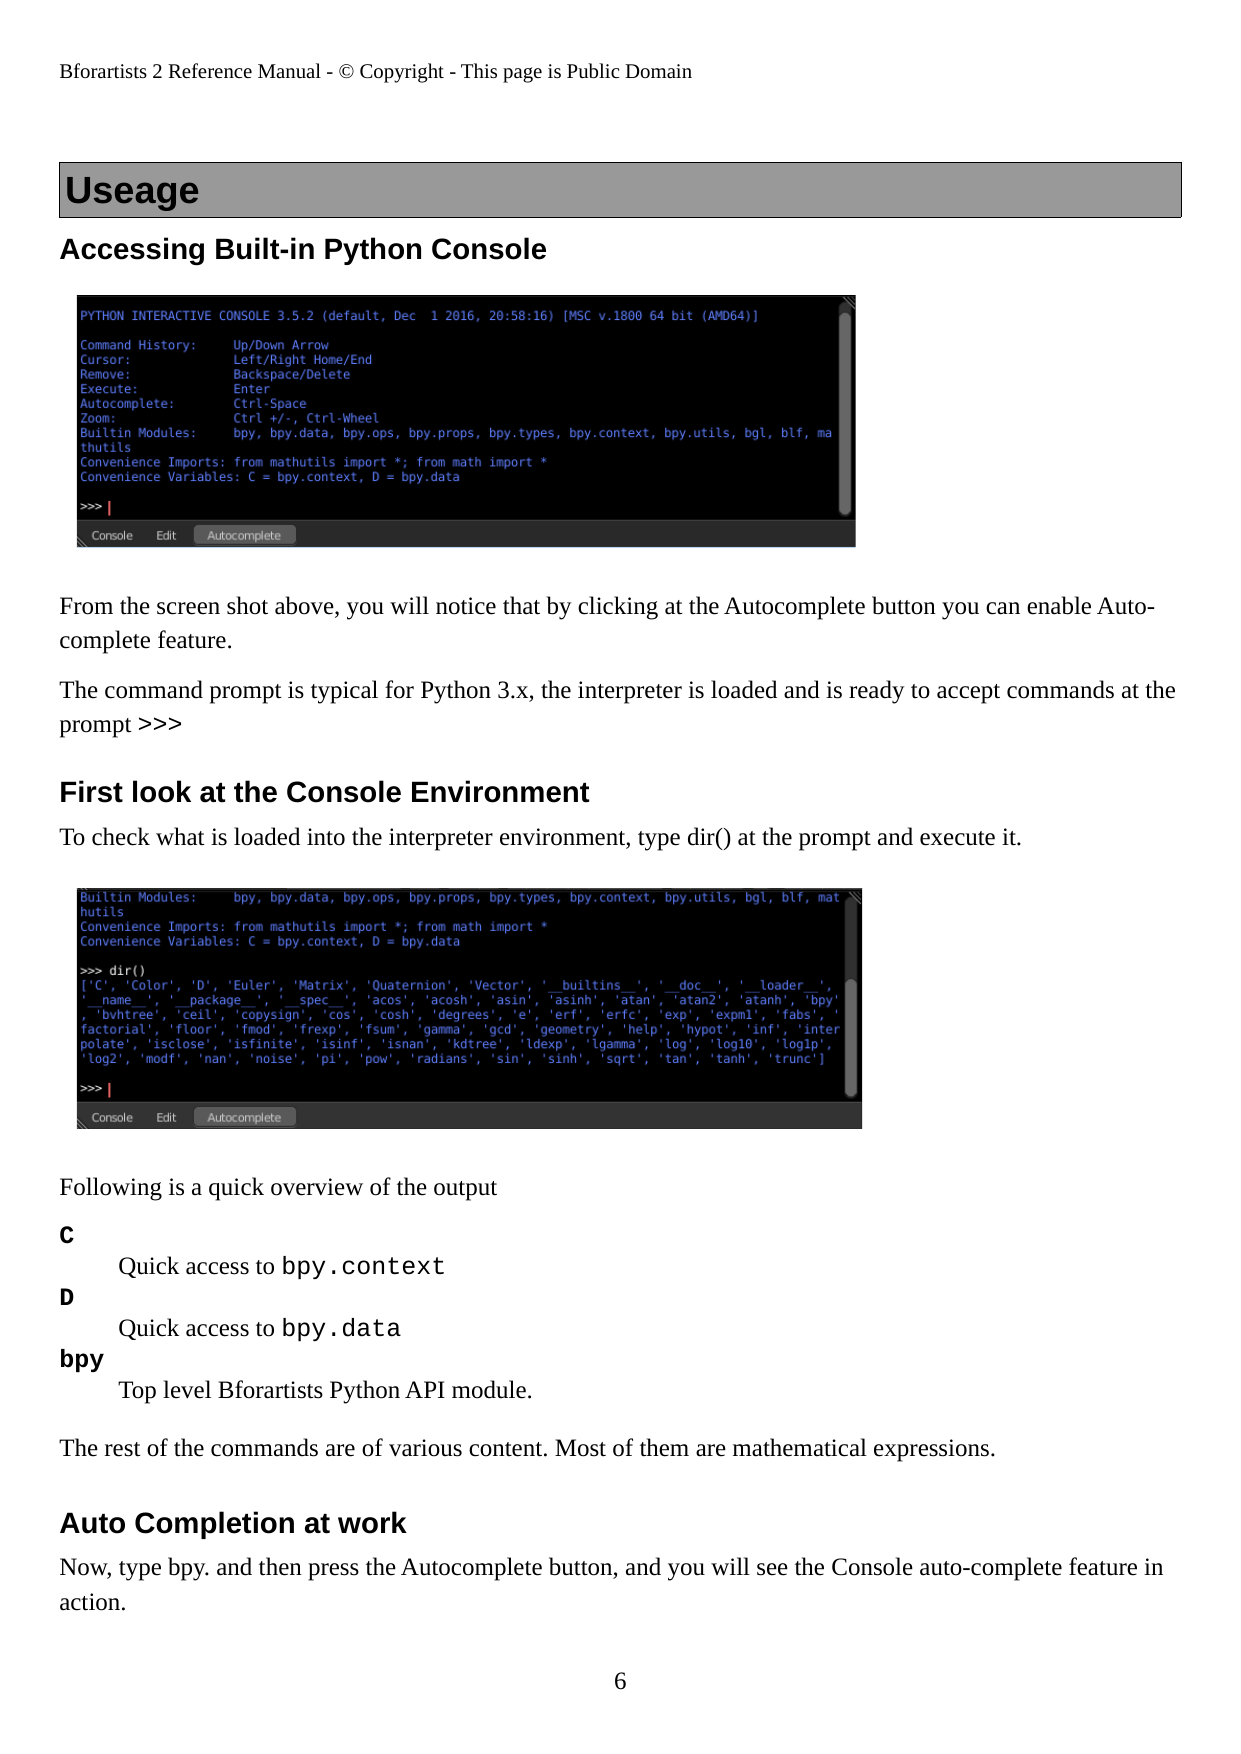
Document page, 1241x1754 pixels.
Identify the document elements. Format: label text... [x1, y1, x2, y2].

picture [76, 888, 863, 1129]
list Quick access to bpy.data [118, 1313, 1181, 1344]
subtitle Accessing Built-in Python Console [59, 232, 1181, 265]
subtitle First look at the Console Environment [59, 775, 1181, 809]
list The rest of the commands are of various content. Most of them are mathematical expressions. [59, 1433, 1181, 1462]
text Following is a quick overview of the output [59, 1172, 1181, 1200]
table_header Useage [60, 163, 1181, 217]
list Top level Bforartists Python API module. [118, 1375, 1181, 1403]
text From the screen shot above, you will notice that by clicking at the Autocomplete button you can enable Auto-complete feature. [59, 591, 1181, 654]
subtitle D [59, 1282, 1181, 1313]
subtitle bpy [59, 1344, 1181, 1375]
subtitle Auto Completion at work [59, 1506, 1181, 1539]
text Now, type bpy. and then press the Autocomplete button, and you will see the Console auto-complete feature in action. [59, 1552, 1181, 1615]
picture [76, 295, 856, 548]
list Quick access to bpy.context [118, 1251, 1181, 1282]
text The command prompt is typical for Python 3.x, the interpreter is loaded and is ready to accept commands at the prompt >>> [59, 675, 1181, 740]
text To check what is loaded into the interpreter environment, type dir() at the prompt and execute it. [59, 822, 1181, 850]
subtitle C [59, 1221, 1181, 1251]
